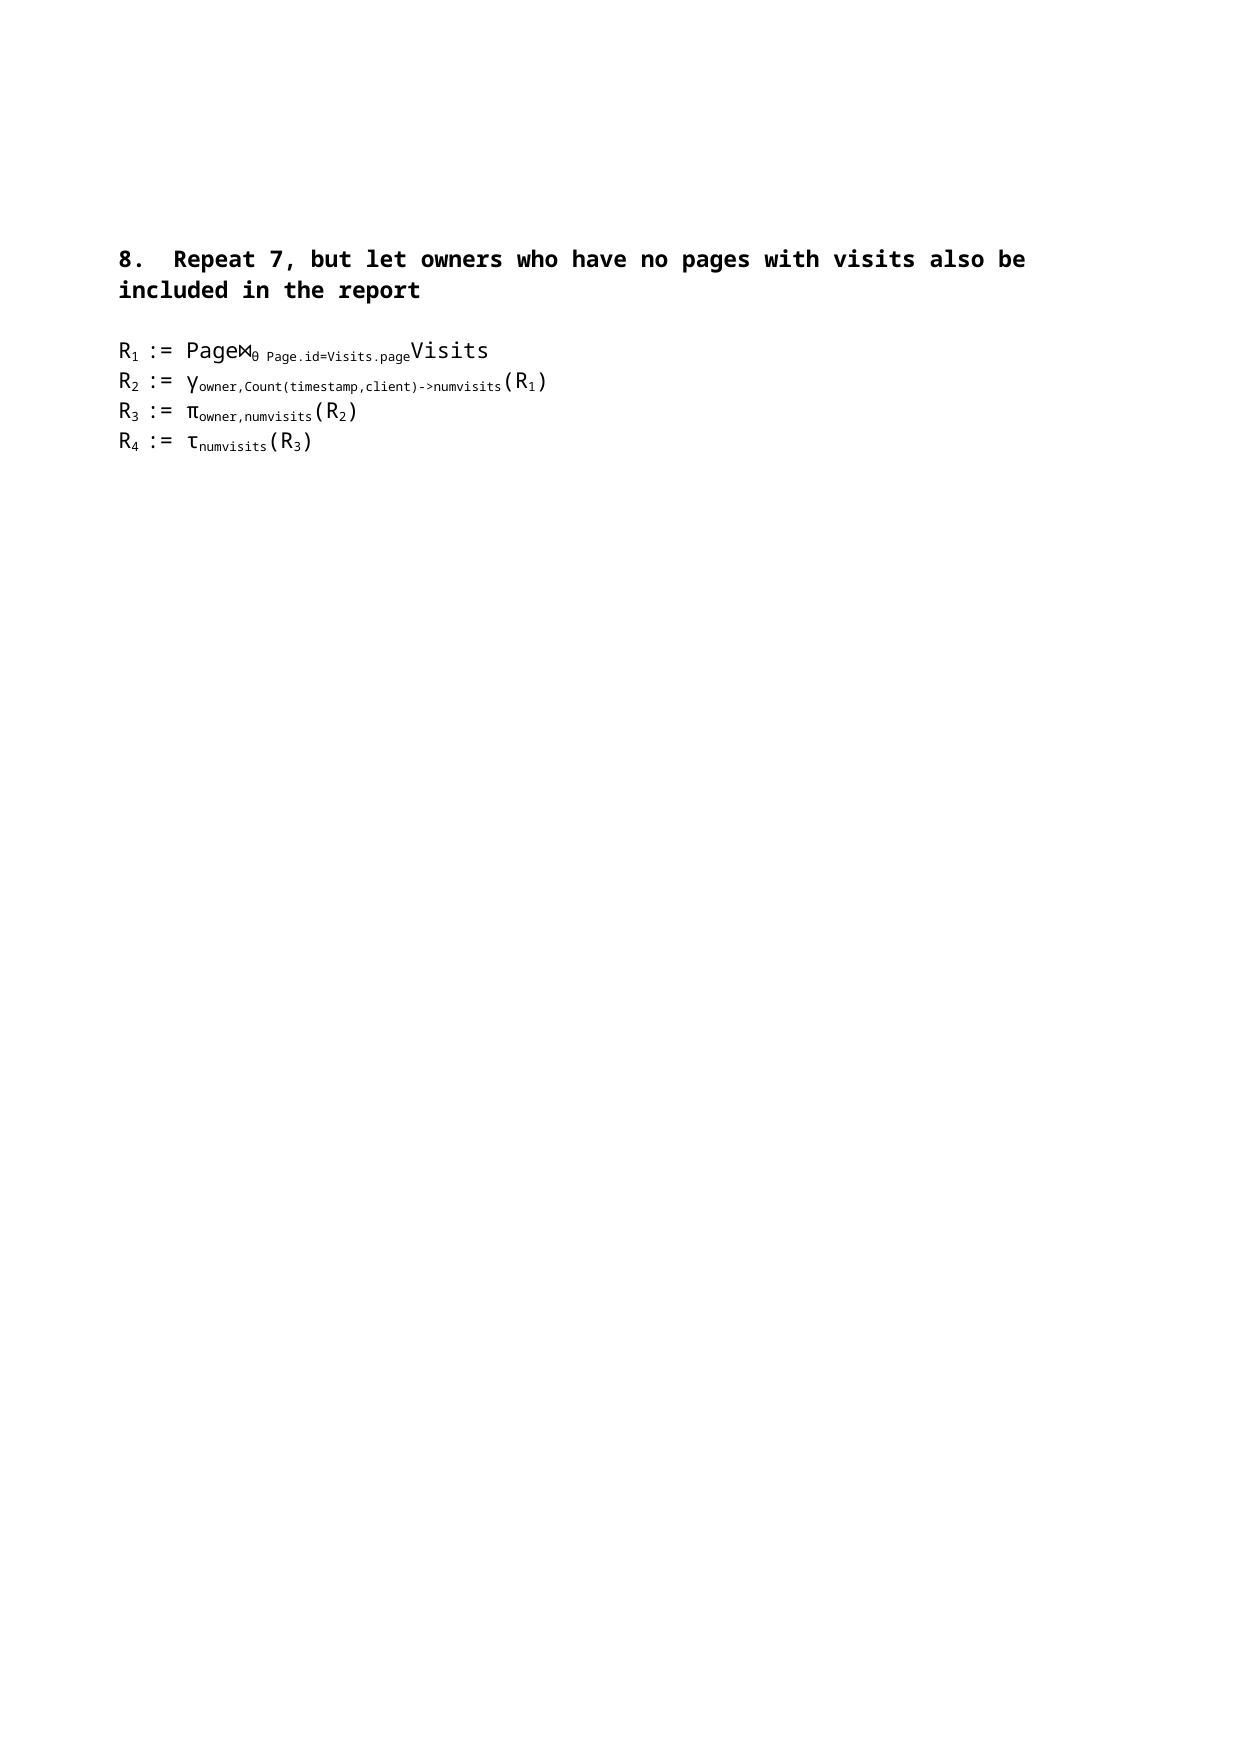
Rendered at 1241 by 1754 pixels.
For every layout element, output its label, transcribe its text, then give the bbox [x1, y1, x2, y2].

text R3 := πowner,numvisits(R2) [118, 395, 1122, 425]
text 8. Repeat 7, but let owners who have no pages with visits also be included in the report [118, 243, 1122, 306]
text R2 := γowner,Count(timestamp,client)->numvisits(R1) [118, 365, 1122, 395]
text R1 := Page⋈θ Page.id=Visits.pageVisits [118, 335, 1122, 365]
text R4 := τnumvisits(R3) [118, 425, 1122, 454]
